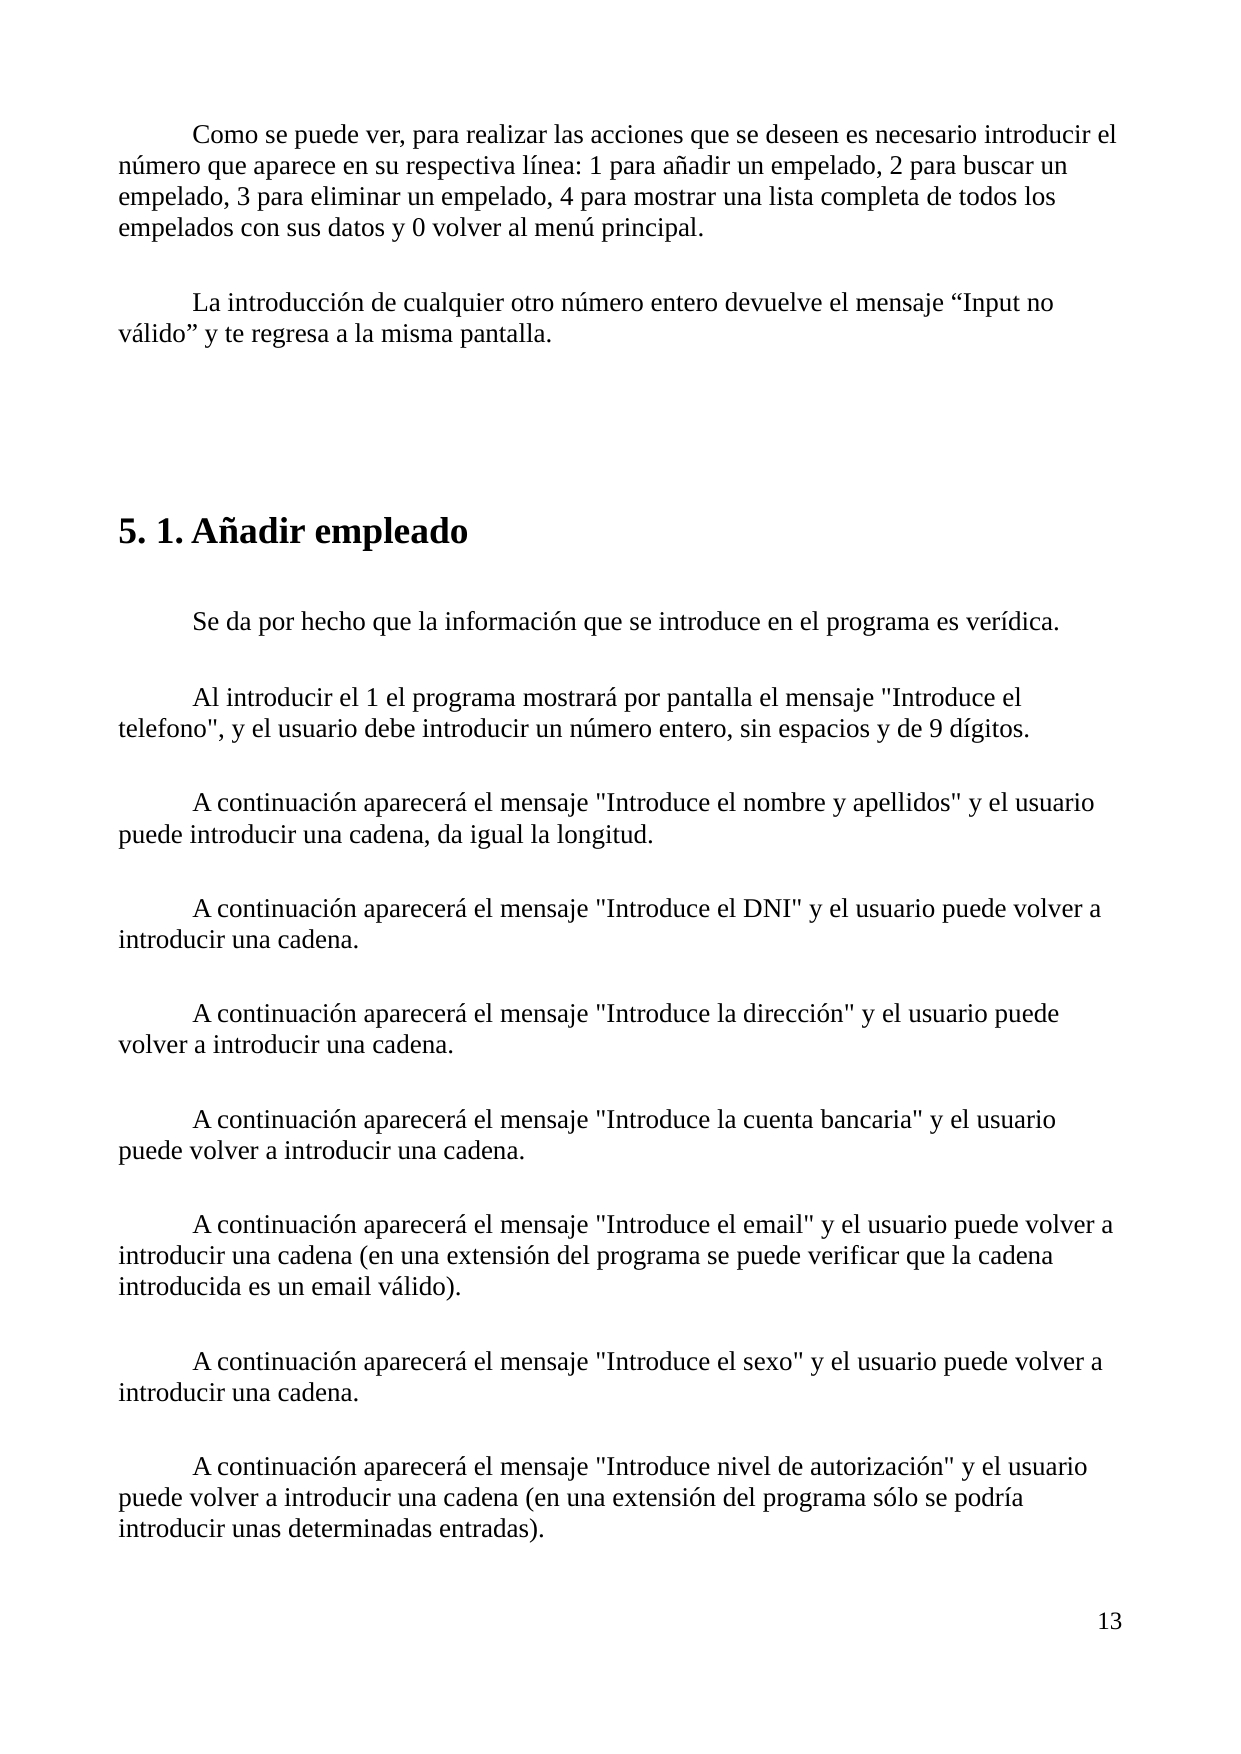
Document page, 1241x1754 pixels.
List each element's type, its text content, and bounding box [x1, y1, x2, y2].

text Se da por hecho que la información que se introduce en el programa es verídica. [118, 595, 1122, 638]
text 5. 1. Añadir empleado [118, 509, 1122, 552]
text La introducción de cualquier otro número entero devuelve el mensaje “Input no válido” y te regresa a la misma pantalla. [118, 286, 1122, 348]
text A continuación aparecerá el mensaje "Introduce el DNI" y el usuario puede volver a introducir una cadena. [118, 892, 1122, 954]
text A continuación aparecerá el mensaje "Introduce nivel de autorización" y el usuario puede volver a introducir una cadena (en una extensión del programa sólo se podría introducir unas determinadas entradas). [118, 1450, 1122, 1544]
text A continuación aparecerá el mensaje "Introduce la dirección" y el usuario puede volver a introducir una cadena. [118, 997, 1122, 1060]
text A continuación aparecerá el mensaje "Introduce el nombre y apellidos" y el usuario puede introducir una cadena, da igual la longitud. [118, 787, 1122, 849]
text A continuación aparecerá el mensaje "Introduce el sexo" y el usuario puede volver a introducir una cadena. [118, 1345, 1122, 1407]
text Al introducir el 1 el programa mostrará por pantalla el mensaje "Introduce el telefono", y el usuario debe introducir un número entero, sin espacios y de 9 dígitos. [118, 681, 1122, 743]
text Como se puede ver, para realizar las acciones que se deseen es necesario introducir el número que aparece en su respectiva línea: 1 para añadir un empelado, 2 para buscar un empelado, 3 para eliminar un empelado, 4 para mostrar una lista completa de todos los empelados con sus datos y 0 volver al menú principal. [118, 118, 1122, 243]
text A continuación aparecerá el mensaje "Introduce la cuenta bancaria" y el usuario puede volver a introducir una cadena. [118, 1103, 1122, 1165]
text A continuación aparecerá el mensaje "Introduce el email" y el usuario puede volver a introducir una cadena (en una extensión del programa se puede verificar que la cadena introducida es un email válido). [118, 1208, 1122, 1302]
